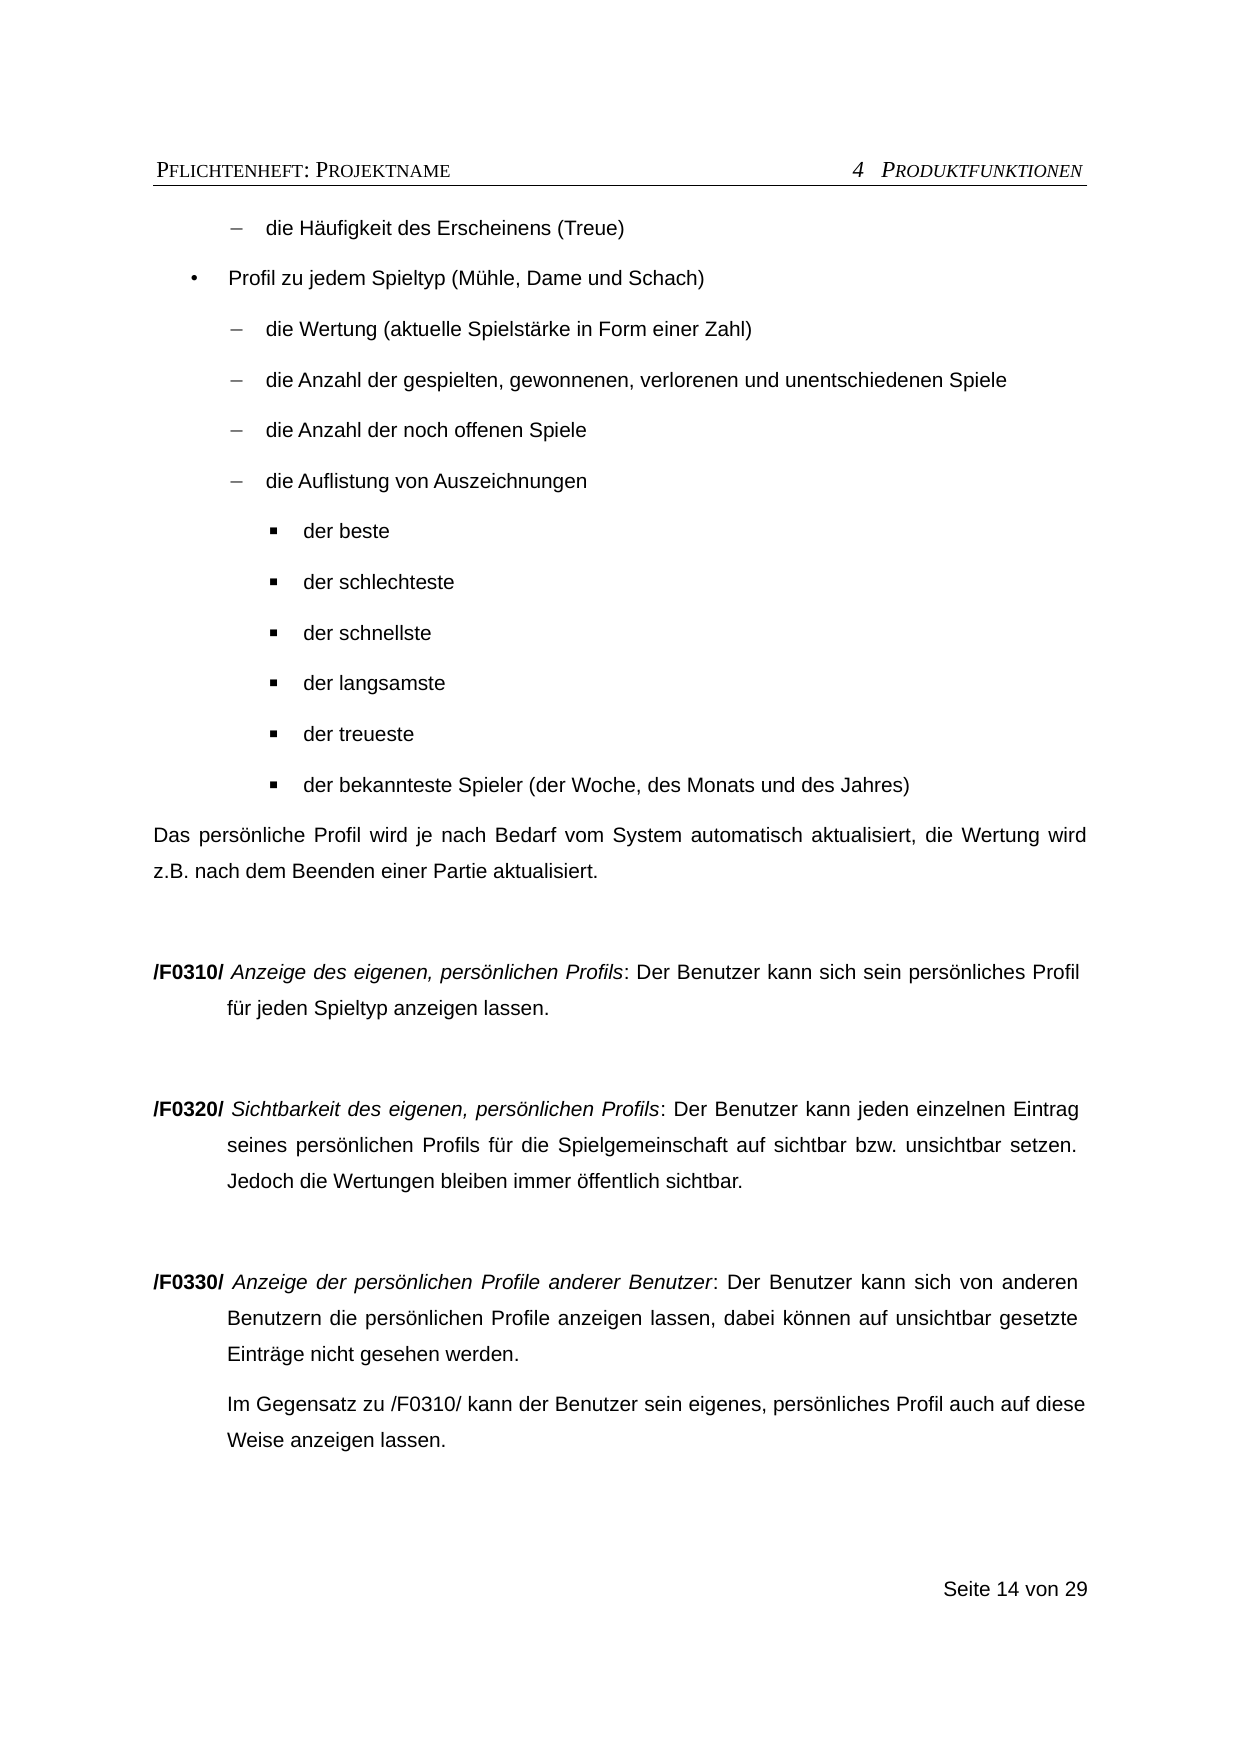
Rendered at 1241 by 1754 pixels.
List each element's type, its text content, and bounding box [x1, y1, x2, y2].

text Das persönliche Profil wird je nach Bedarf vom System automatisch aktualisiert, die Wertung wird z.B. nach dem Beenden einer Partie aktualisiert. [153, 823, 1087, 883]
list der schnellste [266, 621, 1087, 644]
list die Anzahl der noch offenen Spiele [228, 418, 1087, 442]
list der treueste [266, 722, 1087, 746]
list die Anzahl der gespielten, gewonnenen, verlorenen und unentschiedenen Spiele [228, 367, 1087, 391]
list die Auflistung von Auszeichnungen [228, 469, 1087, 493]
text /F0330/ Anzeige der persönlichen Profile anderer Benutzer: Der Benutzer kann sich von anderen Benutzern die persönlichen Profile anzeigen lassen, dabei können auf unsichtbar gesetzte Einträge nicht gesehen werden. [153, 1270, 1087, 1366]
list der bekannteste Spieler (der Woche, des Monats und des Jahres) [266, 772, 1087, 796]
text /F0310/ Anzeige des eigenen, persönlichen Profils: Der Benutzer kann sich sein persönliches Profil für jeden Spieltyp anzeigen lassen. [153, 960, 1087, 1020]
list Profil zu jedem Spieltyp (Mühle, Dame und Schach) [191, 266, 1087, 290]
list der schlechteste [266, 570, 1087, 594]
list die Wertung (aktuelle Spielstärke in Form einer Zahl) [228, 317, 1087, 341]
list der beste [266, 519, 1087, 543]
text Im Gegensatz zu /F0310/ kann der Benutzer sein eigenes, persönliches Profil auch auf diese Weise anzeigen lassen. [153, 1392, 1087, 1452]
list der langsamste [266, 671, 1087, 695]
text /F0320/ Sichtbarkeit des eigenen, persönlichen Profils: Der Benutzer kann jeden einzelnen Eintrag seines persönlichen Profils für die Spielgemeinschaft auf sichtbar bzw. unsichtbar setzen. Jedoch die Wertungen bleiben immer öffentlich sichtbar. [153, 1097, 1087, 1193]
list die Häufigkeit des Erscheinens (Treue) [228, 216, 1087, 239]
